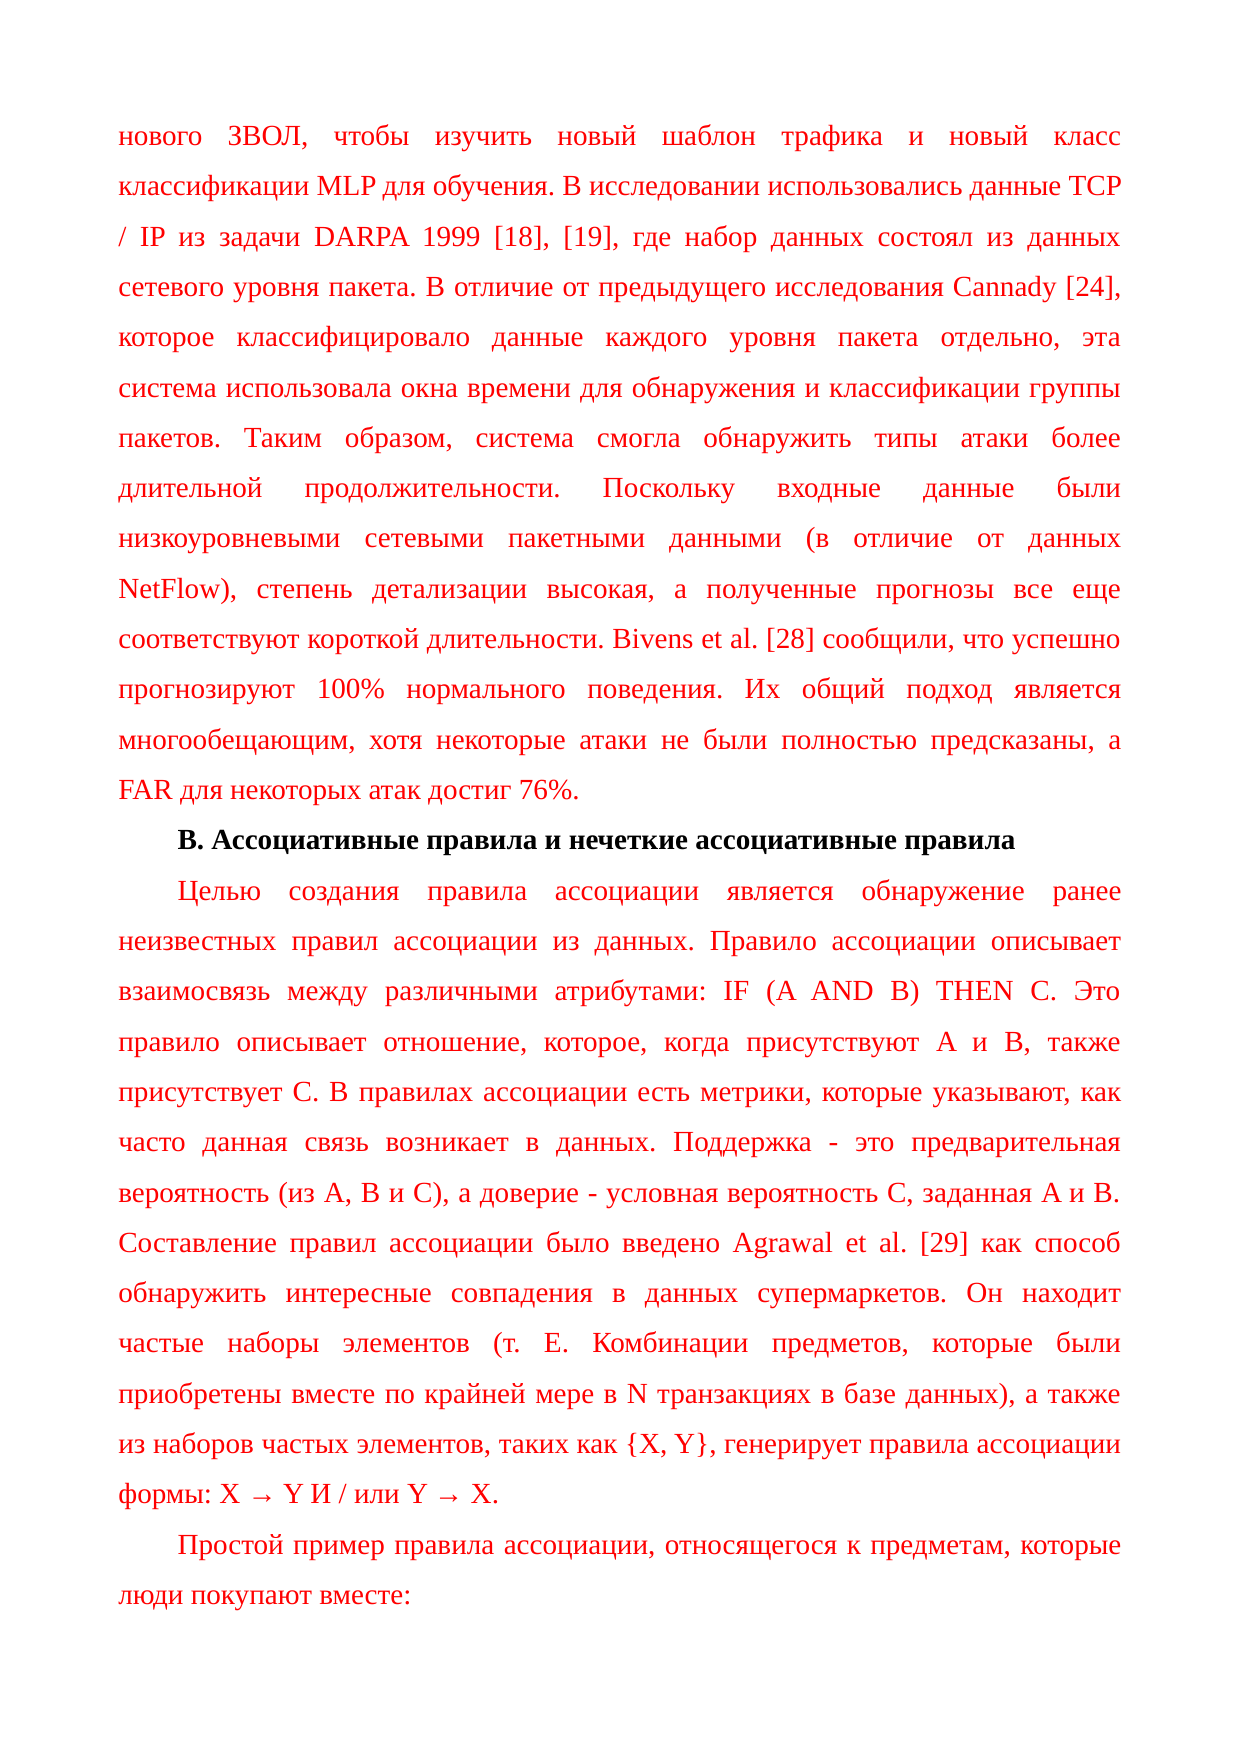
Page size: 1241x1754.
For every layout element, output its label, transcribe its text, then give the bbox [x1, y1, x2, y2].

text Целью создания правила ассоциации является обнаружение ранее неизвестных правил ассоциации из данных. Правило ассоциации описывает взаимосвязь между различными атрибутами: IF (A AND B) THEN C. Это правило описывает отношение, которое, когда присутствуют A и B, также присутствует C. В правилах ассоциации есть метрики, которые указывают, как часто данная связь возникает в данных. Поддержка - это предварительная вероятность (из A, B и C), а доверие - условная вероятность C, заданная A и B. Составление правил ассоциации было введено Agrawal et al. [29] как способ обнаружить интересные совпадения в данных супермаркетов. Он находит частые наборы элементов (т. Е. Комбинации предметов, которые были приобретены вместе по крайней мере в N транзакциях в базе данных), а также из наборов частых элементов, таких как {X, Y}, генерирует правила ассоциации формы: X → Y И / или Y → X. [118, 873, 1122, 1510]
text Простой пример правила ассоциации, относящегося к предметам, которые люди покупают вместе: [118, 1527, 1122, 1611]
text В. Ассоциативные правила и нечеткие ассоциативные правила [118, 822, 1122, 856]
text нового ЗВОЛ, чтобы изучить новый шаблон трафика и новый класс классификации MLP для обучения. В исследовании использовались данные TCP / IP из задачи DARPA 1999 [18], [19], где набор данных состоял из данных сетевого уровня пакета. В отличие от предыдущего исследования Cannady [24], которое классифицировало данные каждого уровня пакета отдельно, эта система использовала окна времени для обнаружения и классификации группы пакетов. Таким образом, система смогла обнаружить типы атаки более длительной продолжительности. Поскольку входные данные были низкоуровневыми сетевыми пакетными данными (в отличие от данных NetFlow), степень детализации высокая, а полученные прогнозы все еще соответствуют короткой длительности. Bivens et al. [28] сообщили, что успешно прогнозируют 100% нормального поведения. Их общий подход является многообещающим, хотя некоторые атаки не были полностью предсказаны, а FAR для некоторых атак достиг 76%. [118, 118, 1122, 806]
